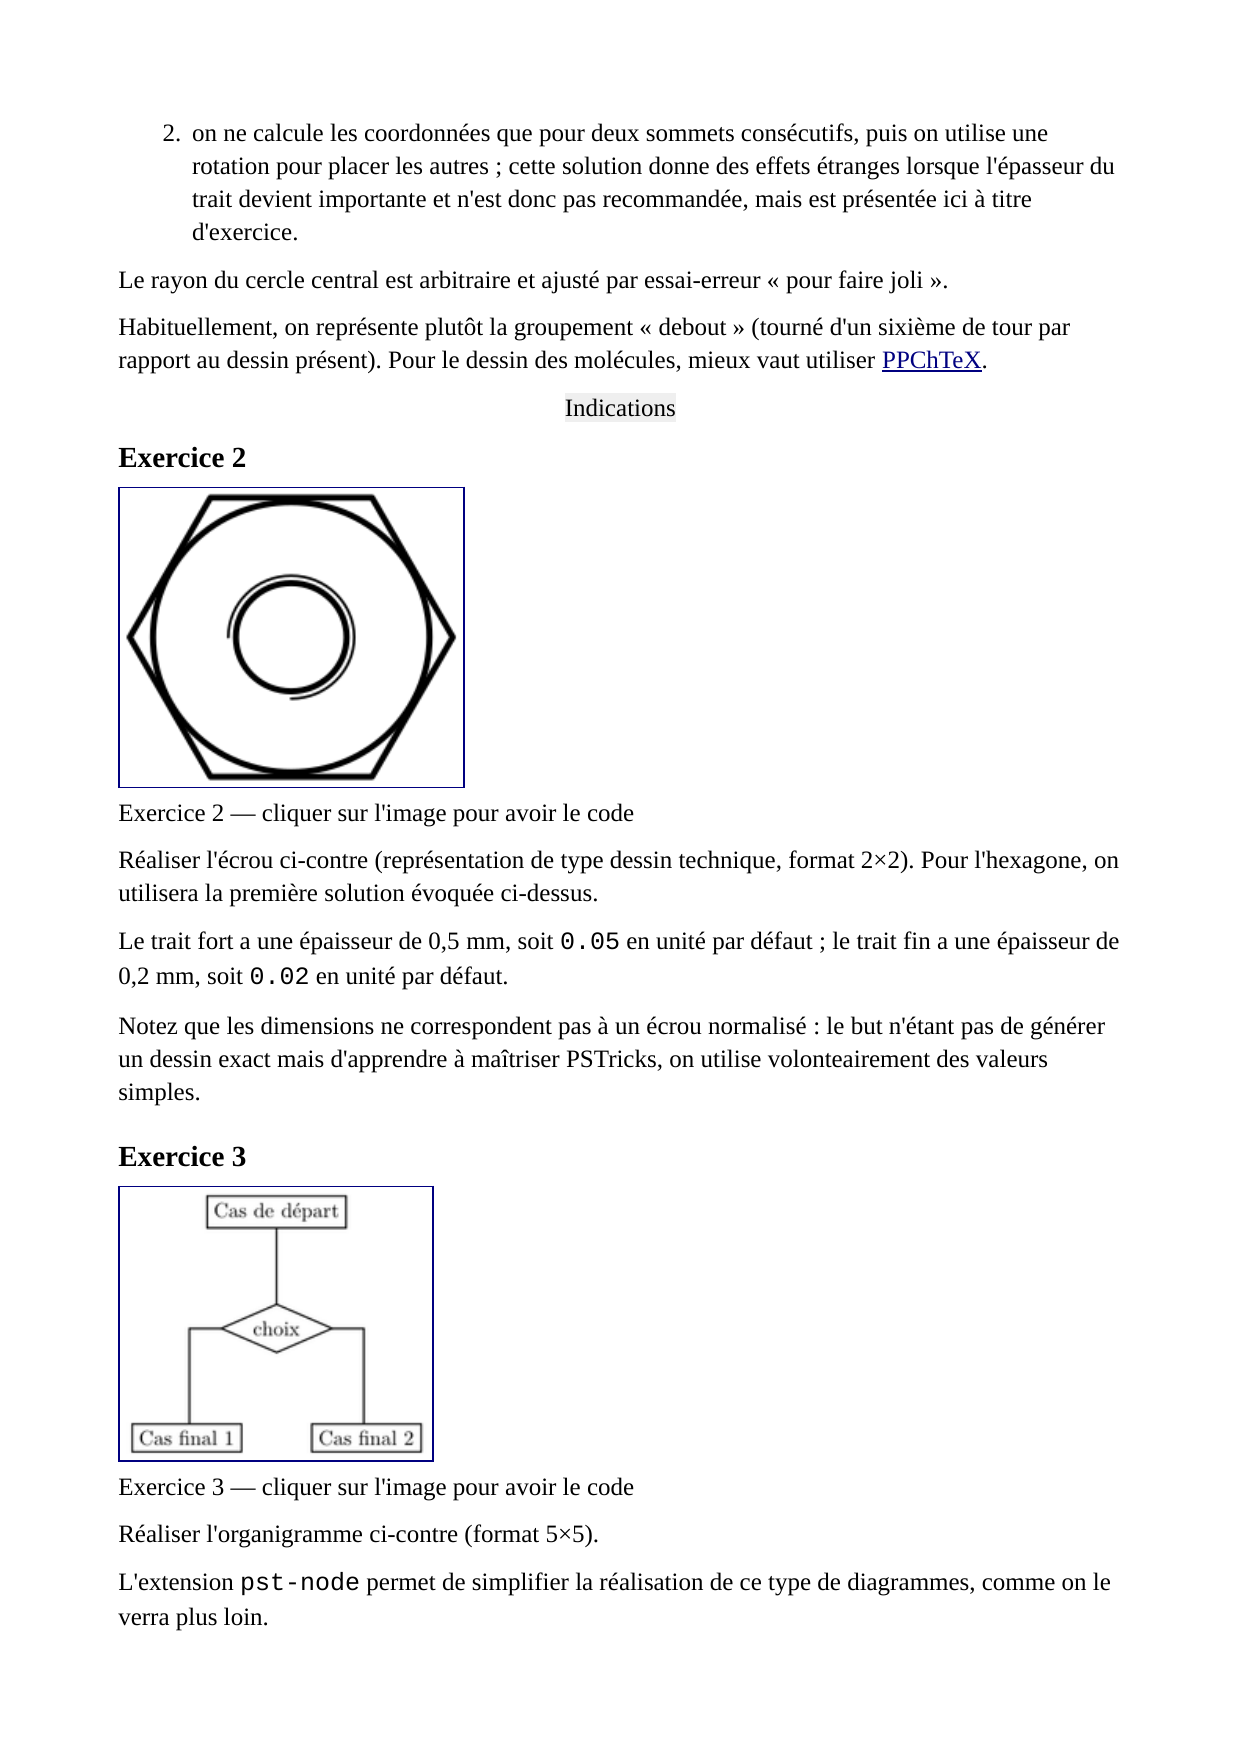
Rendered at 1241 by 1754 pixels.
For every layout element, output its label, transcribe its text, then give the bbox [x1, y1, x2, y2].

text Habituellement, on représente plutôt la groupement « debout » (tourné d'un sixième de tour par rapport au dessin présent). Pour le dessin des molécules, mieux vaut utiliser PPChTeX. [118, 312, 1122, 374]
list on ne calcule les coordonnées que pour deux sommets consécutifs, puis on utilise une rotation pour placer les autres ; cette solution donne des effets étranges lorsque l'épasseur du trait devient importante et n'est donc pas recommandée, mais est présentée ici à titre d'exercice. [162, 118, 1122, 246]
subtitle Exercice 2 [118, 441, 1122, 474]
picture [120, 488, 463, 787]
text Le rayon du cercle central est arbitraire et ajusté par essai-erreur « pour faire joli ». [118, 265, 1122, 293]
text Indications [118, 393, 1122, 422]
text Exercice 3 — cliquer sur l'image pour avoir le code [118, 1472, 1122, 1501]
picture [120, 1187, 432, 1460]
text Le trait fort a une épaisseur de 0,5 mm, soit 0.05 en unité par défaut ; le trait fin a une épaisseur de 0,2 mm, soit 0.02 en unité par défaut. [118, 926, 1122, 992]
text Exercice 2 — cliquer sur l'image pour avoir le code [118, 798, 1122, 827]
text Réaliser l'écrou ci-contre (représentation de type dessin technique, format 2×2). Pour l'hexagone, on utilisera la première solution évoquée ci-dessus. [118, 846, 1122, 907]
text L'extension pst-node permet de simplifier la réalisation de ce type de diagrammes, comme on le verra plus loin. [118, 1567, 1122, 1631]
text Réaliser l'organigramme ci-contre (format 5×5). [118, 1519, 1122, 1548]
text Notez que les dimensions ne correspondent pas à un écrou normalisé : le but n'étant pas de générer un dessin exact mais d'apprendre à maîtriser PSTricks, on utilise volonteairement des valeurs simples. [118, 1011, 1122, 1106]
subtitle Exercice 3 [118, 1139, 1122, 1173]
